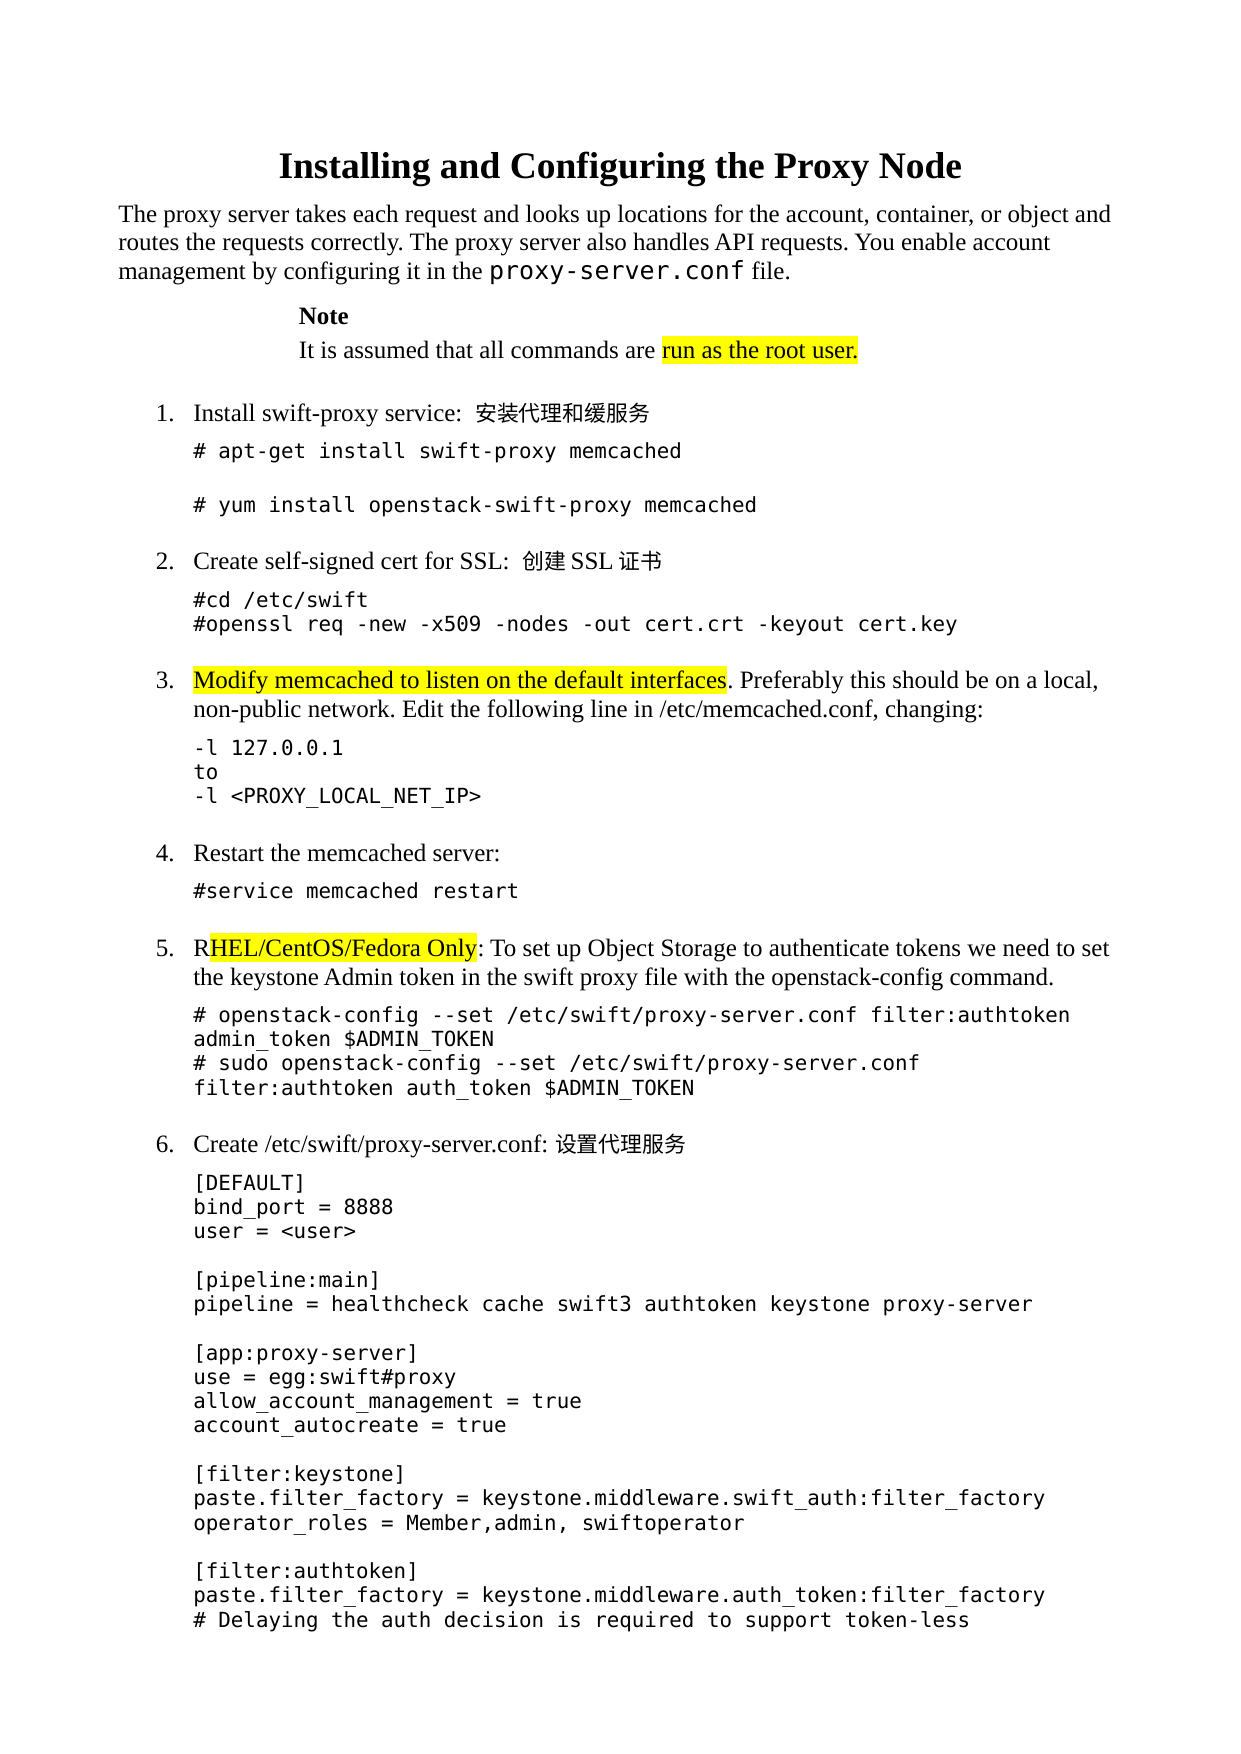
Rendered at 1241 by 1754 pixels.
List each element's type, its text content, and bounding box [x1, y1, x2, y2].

list #openssl req -new -x509 -nodes -out cert.crt -keyout cert.key [156, 612, 1122, 636]
list Restart the memcached server: [156, 838, 1122, 867]
list # Delaying the auth decision is required to support token-less [156, 1608, 1122, 1632]
list bind_port = 8888 [156, 1195, 1122, 1219]
list # apt-get install swift-proxy memcached [156, 439, 1122, 463]
list [filter:authtoken] [156, 1559, 1122, 1583]
list # openstack-config --set /etc/swift/proxy-server.conf filter:authtoken admin_token $ADMIN_TOKEN [156, 1003, 1122, 1051]
list -l 127.0.0.1 [156, 736, 1122, 760]
list paste.filter_factory = keystone.middleware.swift_auth:filter_factory [156, 1486, 1122, 1511]
list -l <PROXY_LOCAL_NET_IP> [156, 784, 1122, 808]
table_header [193, 298, 296, 398]
list paste.filter_factory = keystone.middleware.auth_token:filter_factory [156, 1583, 1122, 1608]
list # sudo openstack-config --set /etc/swift/proxy-server.conf filter:authtoken auth_token $ADMIN_TOKEN [156, 1051, 1122, 1100]
list Create self-signed cert for SSL: 创建SSL证书 [156, 546, 1122, 575]
list Modify memcached to listen on the default interfaces. Preferably this should be on a local, non-public network. Edit the following line in /etc/memcached.conf, changing: [156, 666, 1122, 723]
list #cd /etc/swift [156, 588, 1122, 612]
subtitle Installing and Configuring the Proxy Node [118, 143, 1122, 186]
table_header Note [296, 298, 865, 333]
list account_autocreate = true [156, 1413, 1122, 1438]
list [pipeline:main] [156, 1268, 1122, 1292]
list Install swift-proxy service: 安装代理和缓服务 [156, 398, 1122, 426]
list use = egg:swift#proxy [156, 1365, 1122, 1389]
list [DEFAULT] [156, 1171, 1122, 1195]
list to [156, 760, 1122, 784]
list operator_roles = Member,admin, swiftoperator [156, 1511, 1122, 1535]
list # yum install openstack-swift-proxy memcached [156, 493, 1122, 517]
list user = <user> [156, 1219, 1122, 1243]
list allow_account_management = true [156, 1389, 1122, 1413]
list #service memcached restart [156, 879, 1122, 903]
list [app:proxy-server] [156, 1341, 1122, 1365]
list pipeline = healthcheck cache swift3 authtoken keystone proxy-server [156, 1292, 1122, 1316]
list RHEL/CentOS/Fedora Only: To set up Object Storage to authenticate tokens we need to set the keystone Admin token in the swift proxy file with the openstack-config command. [156, 933, 1122, 990]
list Create /etc/swift/proxy-server.conf: 设置代理服务 [156, 1129, 1122, 1158]
list [filter:keystone] [156, 1462, 1122, 1486]
text The proxy server takes each request and looks up locations for the account, container, or object and routes the requests correctly. The proxy server also handles API requests. You enable account management by configuring it in the proxy-server.conf file. [118, 199, 1122, 286]
table_cell It is assumed that all commands are run as the root user. [296, 333, 865, 398]
